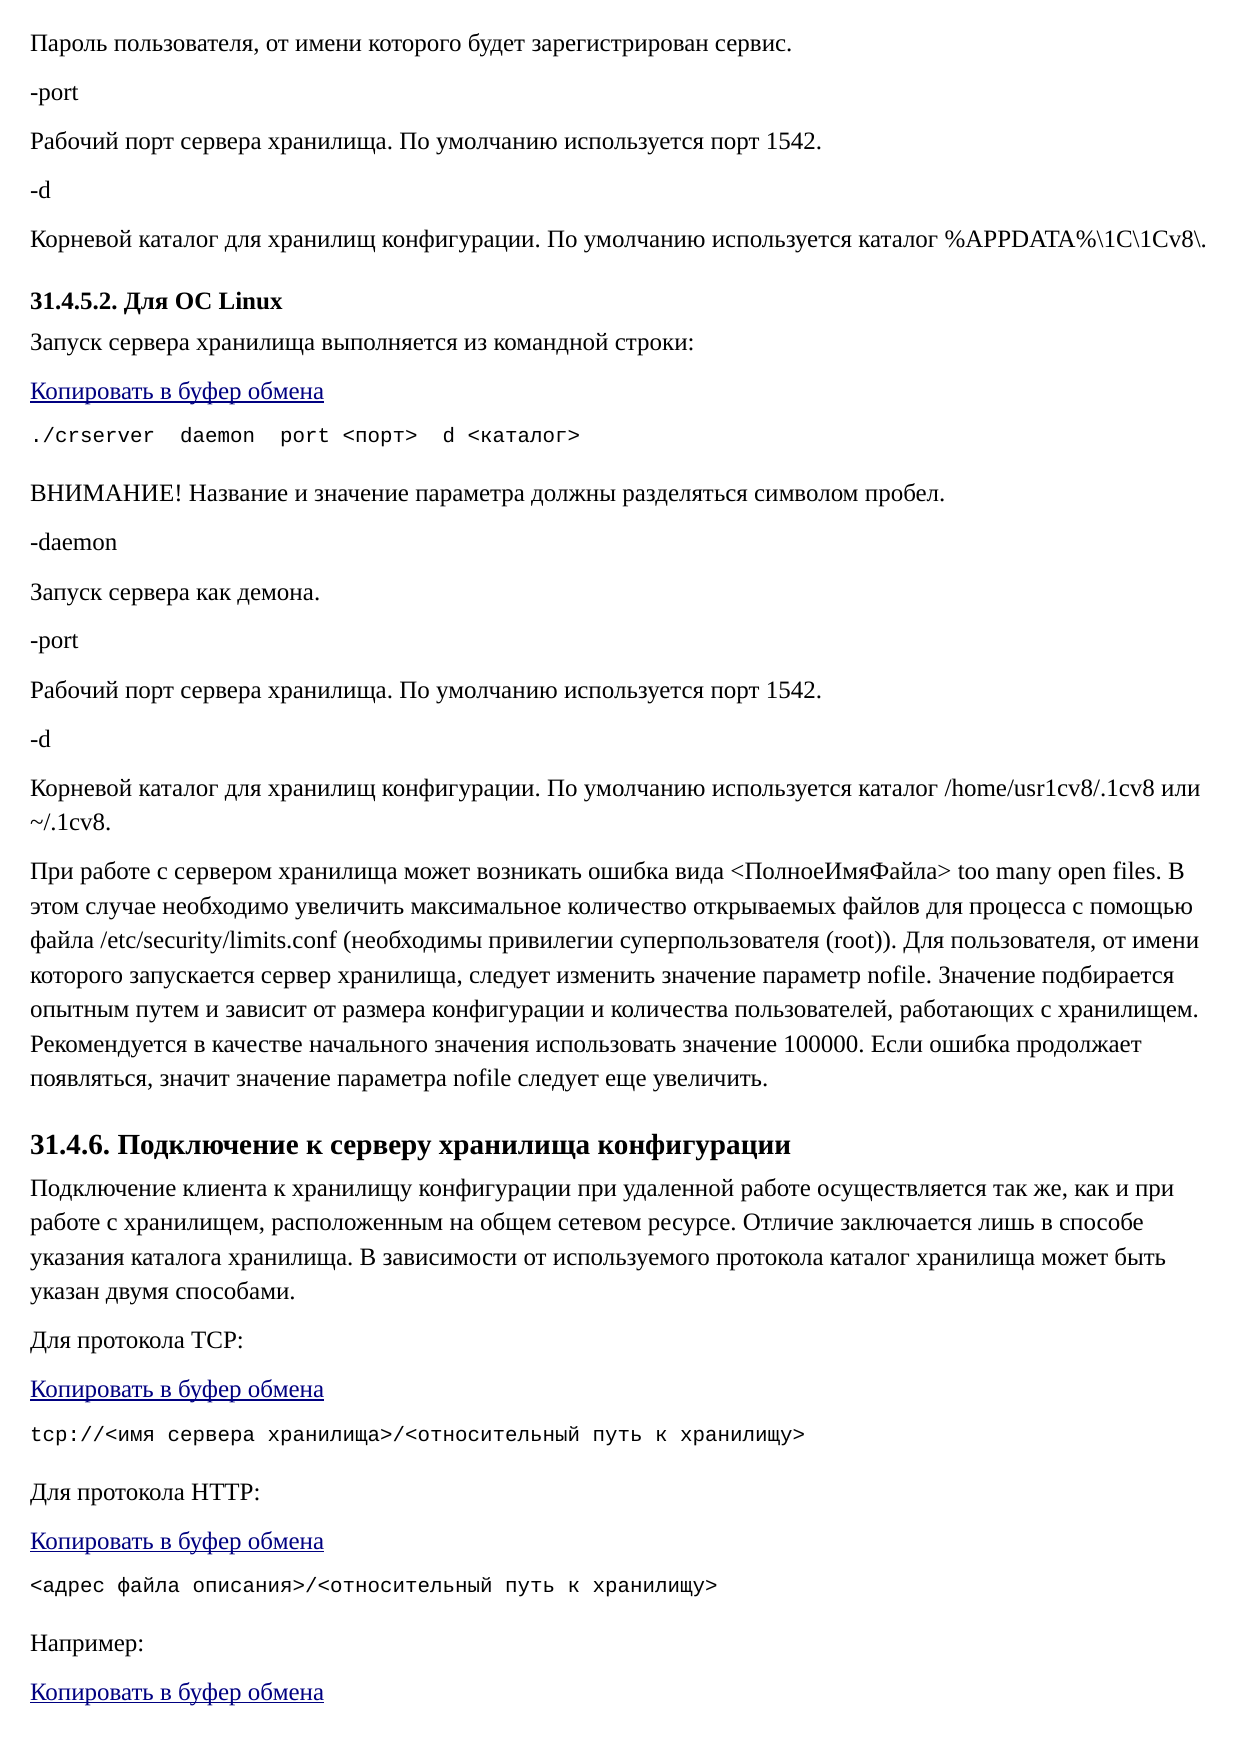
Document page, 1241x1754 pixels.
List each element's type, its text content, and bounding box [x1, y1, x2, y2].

text Рабочий порт сервера хранилища. По умолчанию используется порт 1542. [30, 126, 1211, 155]
text Для протокола TCP: [30, 1325, 1211, 1354]
text Копировать в буфер обмена [30, 1526, 1211, 1554]
text Для протокола HTTP: [30, 1477, 1211, 1505]
text Корневой каталог для хранилищ конфигурации. По умолчанию используется каталог /home/usr1cv8/.1cv8 или ~/.1cv8. [30, 773, 1211, 836]
text Копировать в буфер обмена [30, 1374, 1211, 1403]
text Пароль пользователя, от имени которого будет зарегистрирован сервис. [30, 28, 1211, 57]
text <адрес файла описания>/<относительный путь к хранилищу> [30, 1575, 1211, 1598]
text ./crserver daemon port <порт> d <каталог> [30, 425, 1211, 449]
text -d [30, 724, 1211, 752]
text ВНИМАНИЕ! Название и значение параметра должны разделяться символом пробел. [30, 478, 1211, 507]
text Копировать в буфер обмена [30, 376, 1211, 405]
text Запуск сервера как демона. [30, 577, 1211, 605]
text -port [30, 626, 1211, 654]
text -daemon [30, 527, 1211, 556]
text Рабочий порт сервера хранилища. По умолчанию используется порт 1542. [30, 675, 1211, 703]
text Запуск сервера хранилища выполняется из командной строки: [30, 327, 1211, 356]
text Копировать в буфер обмена [30, 1677, 1211, 1706]
text tcp://<имя сервера хранилища>/<относительный путь к хранилищу> [30, 1423, 1211, 1447]
text Например: [30, 1628, 1211, 1657]
text -d [30, 175, 1211, 204]
text -port [30, 77, 1211, 106]
subtitle 31.4.5.2. Для ОС Linux [30, 286, 1211, 315]
text Подключение клиента к хранилищу конфигурации при удаленной работе осуществляется так же, как и при работе с хранилищем, расположенным на общем сетевом ресурсе. Отличие заключается лишь в способе указания каталога хранилища. В зависимости от используемого протокола каталог хранилища может быть указан двумя способами. [30, 1173, 1211, 1305]
subtitle 31.4.6. Подключение к серверу хранилища конфигурации [30, 1127, 1211, 1160]
text Корневой каталог для хранилищ конфигурации. По умолчанию используется каталог %APPDATA%\1C\1Cv8\. [30, 224, 1211, 253]
text При работе с сервером хранилища может возникать ошибка вида <ПолноеИмяФайла> too many open files. В этом случае необходимо увеличить максимальное количество открываемых файлов для процесса с помощью файла /etc/security/limits.conf (необходимы привилегии суперпользователя (root)). Для пользователя, от имени которого запускается сервер хранилища, следует изменить значение параметр nofile. Значение подбирается опытным путем и зависит от размера конфигурации и количества пользователей, работающих с хранилищем. Рекомендуется в качестве начального значения использовать значение 100000. Если ошибка продолжает появляться, значит значение параметра nofile следует еще увеличить. [30, 856, 1211, 1092]
